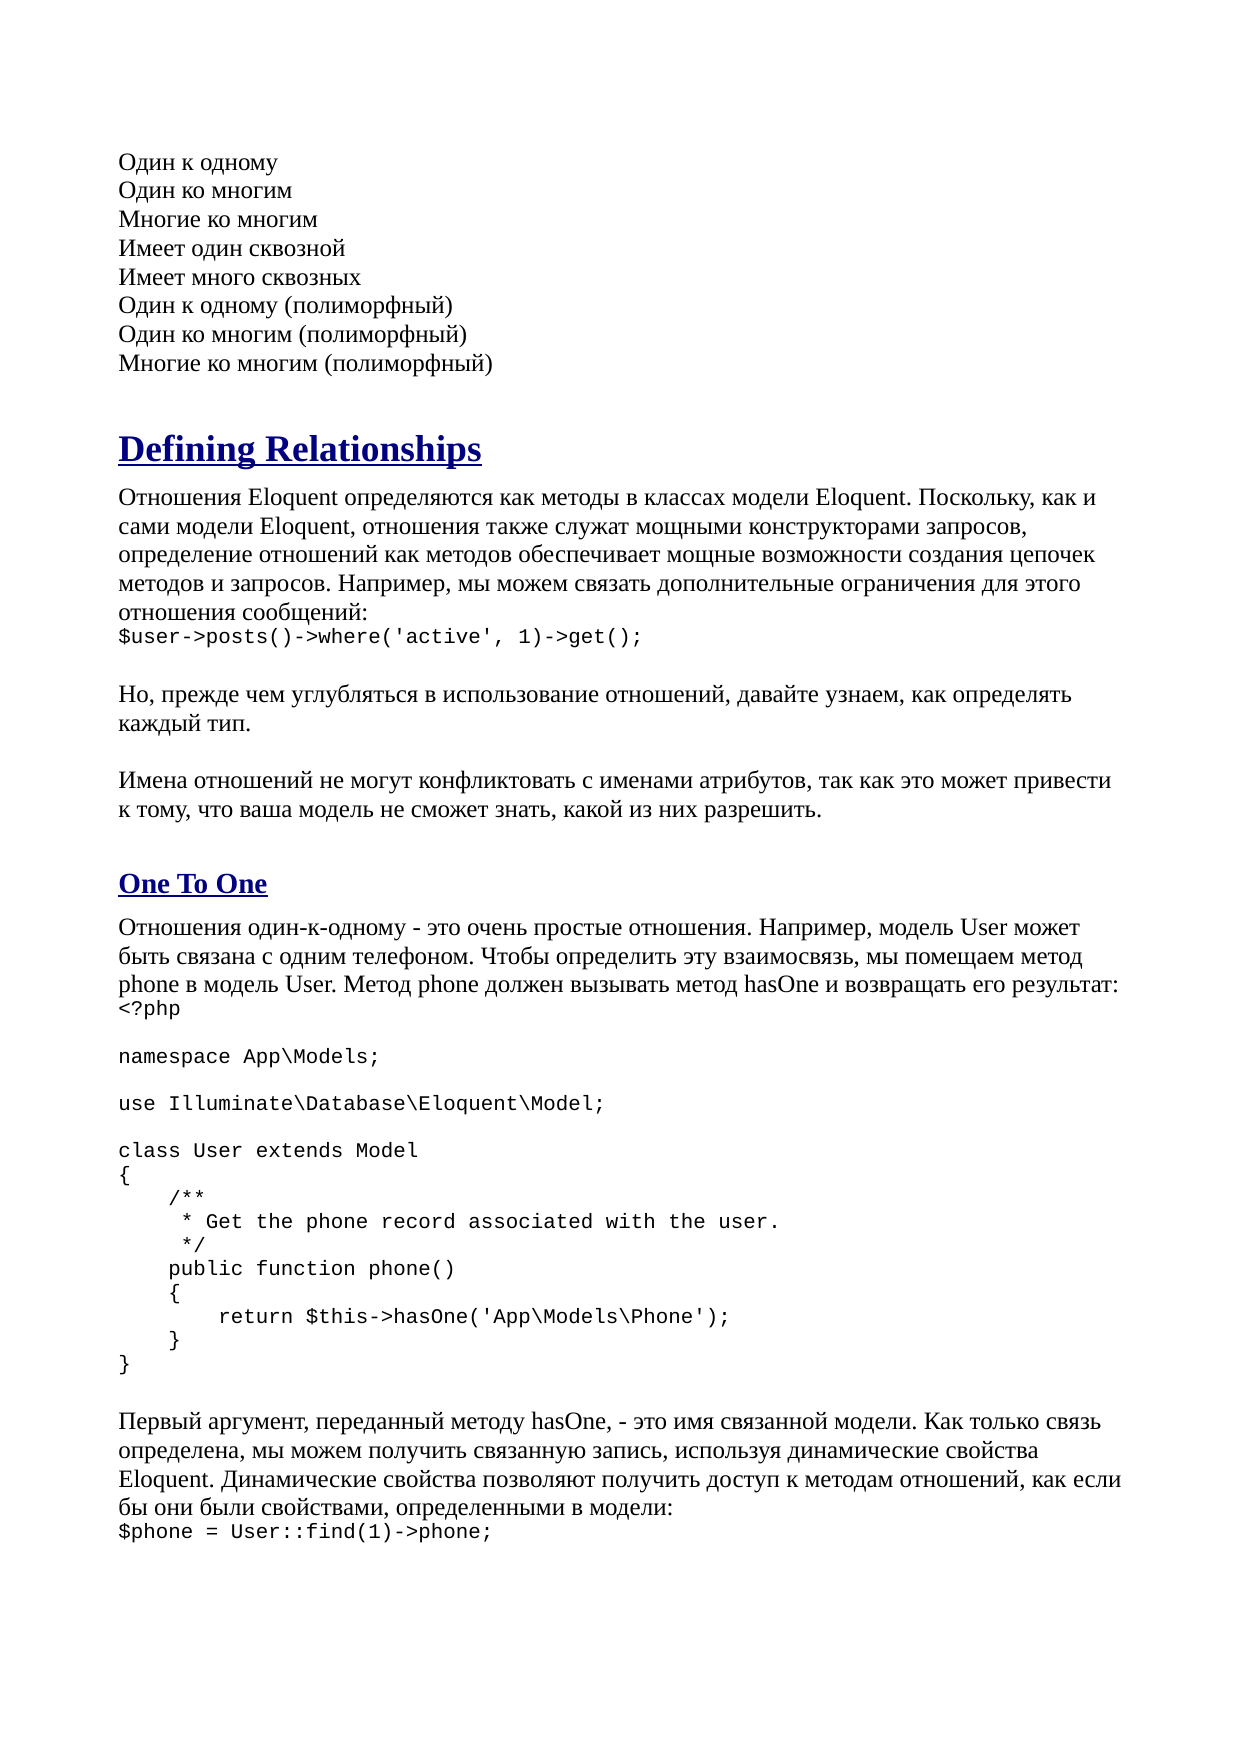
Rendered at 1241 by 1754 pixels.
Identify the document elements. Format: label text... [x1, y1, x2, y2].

text } [118, 1353, 1122, 1377]
text { [118, 1164, 1122, 1187]
text return $this->hasOne('App\Models\Phone'); [118, 1306, 1122, 1329]
text $phone = User::find(1)->phone; [118, 1521, 1122, 1545]
text Первый аргумент, переданный методу hasOne, - это имя связанной модели. Как только связь определена, мы можем получить связанную запись, используя динамические свойства Eloquent. Динамические свойства позволяют получить доступ к методам отношений, как если бы они были свойствами, определенными в модели: [118, 1406, 1122, 1521]
text Но, прежде чем углубляться в использование отношений, давайте узнаем, как определять каждый тип. Имена отношений не могут конфликтовать с именами атрибутов, так как это может привести к тому, что ваша модель не сможет знать, какой из них разрешить. [118, 679, 1122, 823]
text <?php [118, 998, 1122, 1022]
text Один к одному Один ко многим Многие ко многим Имеет один сквозной Имеет много сквозных Один к одному (полиморфный) Один ко многим (полиморфный) Многие ко многим (полиморфный) [118, 118, 1122, 377]
text /** [118, 1187, 1122, 1211]
text } [118, 1329, 1122, 1353]
text use Illuminate\Database\Eloquent\Model; [118, 1093, 1122, 1117]
subtitle One To One [118, 866, 1122, 899]
text */ [118, 1235, 1122, 1258]
subtitle Defining Relationships [118, 426, 1122, 469]
text Отношения один-к-одному - это очень простые отношения. Например, модель User может быть связана с одним телефоном. Чтобы определить эту взаимосвязь, мы помещаем метод phone в модель User. Метод phone должен вызывать метод hasOne и возвращать его результат: [118, 912, 1122, 998]
text { [118, 1282, 1122, 1306]
text class User extends Model [118, 1140, 1122, 1164]
text Отношения Eloquent определяются как методы в классах модели Eloquent. Поскольку, как и сами модели Eloquent, отношения также служат мощными конструкторами запросов, определение отношений как методов обеспечивает мощные возможности создания цепочек методов и запросов. Например, мы можем связать дополнительные ограничения для этого отношения сообщений: [118, 482, 1122, 626]
text public function phone() [118, 1258, 1122, 1282]
text namespace App\Models; [118, 1046, 1122, 1069]
text $user->posts()->where('active', 1)->get(); [118, 626, 1122, 649]
text * Get the phone record associated with the user. [118, 1211, 1122, 1235]
